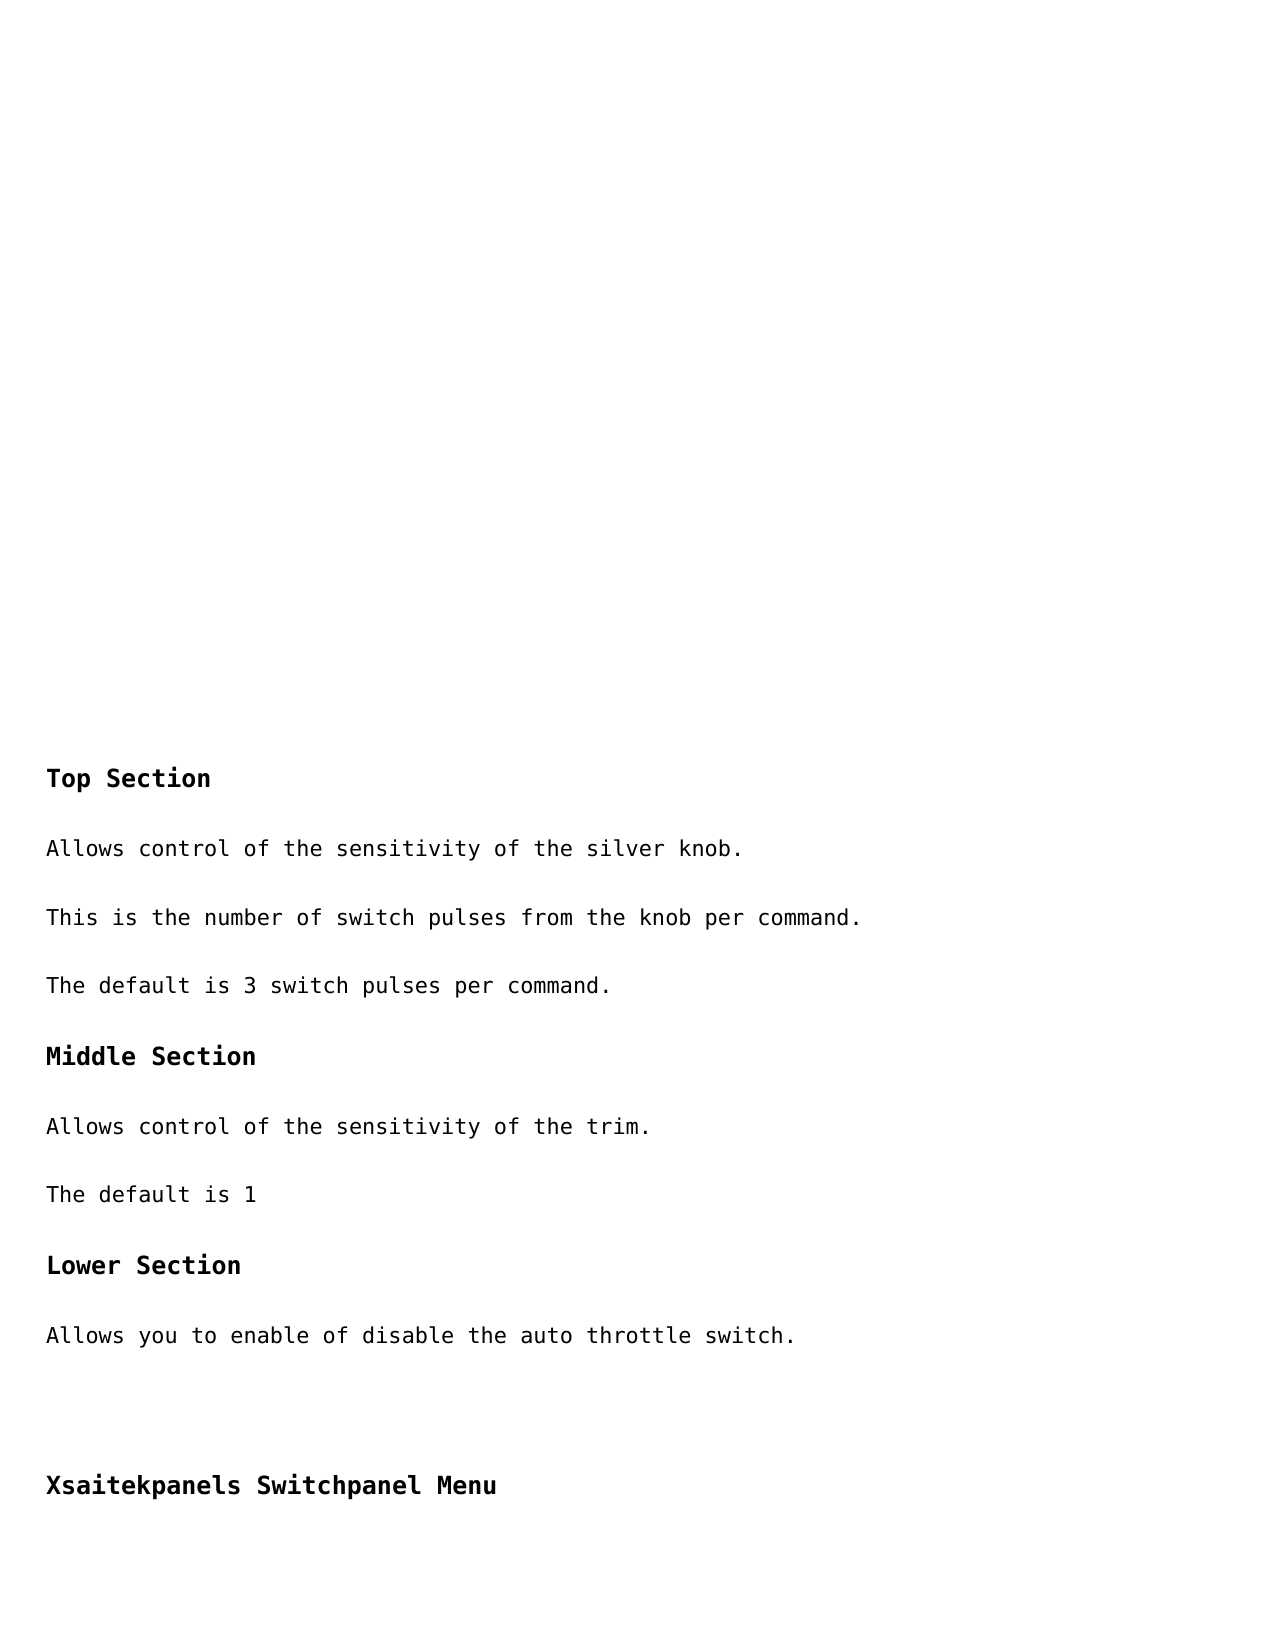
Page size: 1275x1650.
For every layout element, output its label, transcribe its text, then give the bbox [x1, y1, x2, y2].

text Allows control of the sensitivity of the trim. [41, 1109, 1234, 1144]
text Xsaitekpanels Switchpanel Menu [41, 1467, 1234, 1505]
text Allows you to enable of disable the auto throttle switch. [41, 1319, 1234, 1353]
text Middle Section [41, 1037, 1234, 1075]
text Top Section [41, 759, 1234, 797]
text Allows control of the sensitivity of the silver knob. [41, 832, 1234, 866]
text The default is 3 switch pulses per command. [41, 969, 1234, 1003]
text This is the number of switch pulses from the knob per command. [41, 900, 1234, 934]
text Lower Section [41, 1247, 1234, 1284]
text The default is 1 [41, 1178, 1234, 1212]
